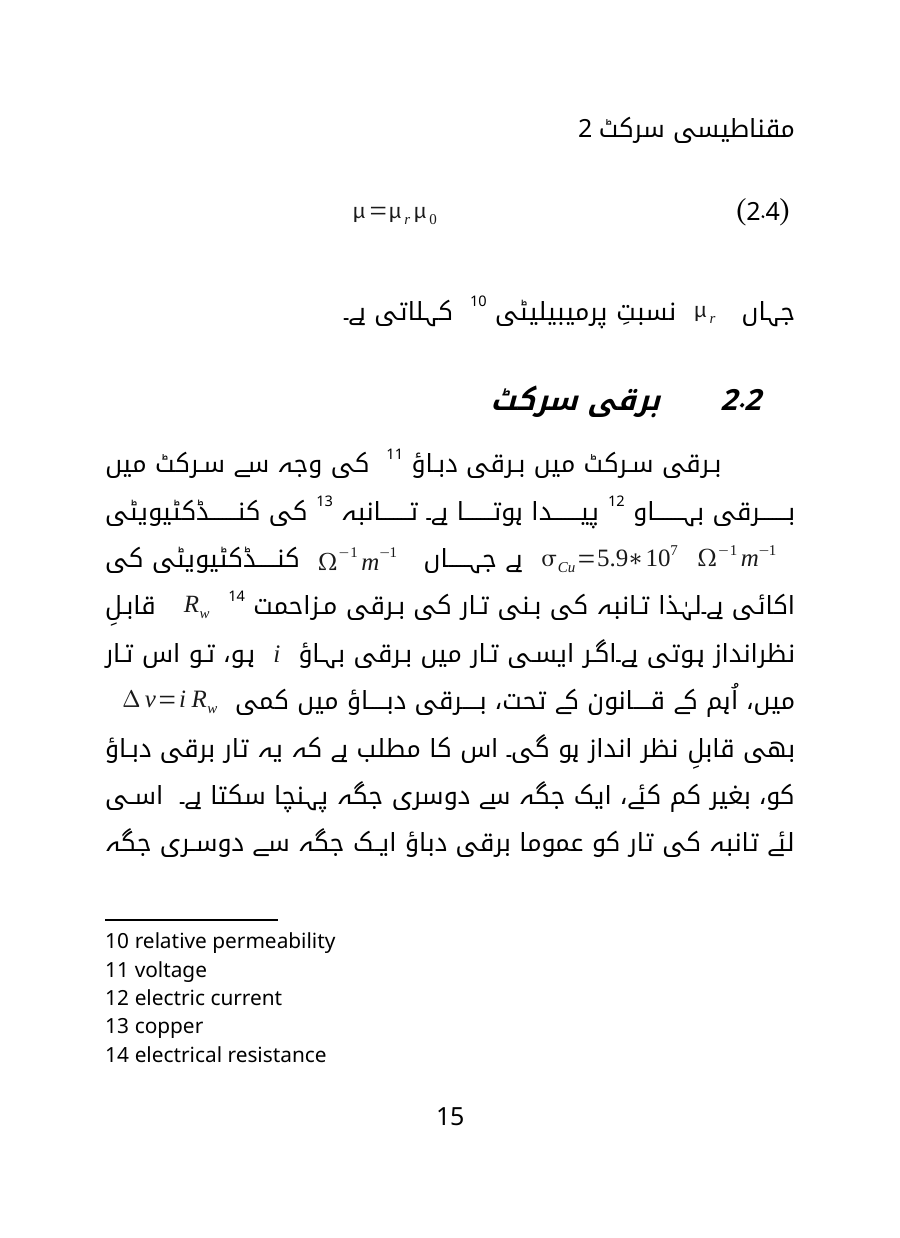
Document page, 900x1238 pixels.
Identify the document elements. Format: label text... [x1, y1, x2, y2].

text voltage [105, 955, 795, 983]
text relative permeability [105, 926, 795, 955]
table_header (2.4) [675, 183, 795, 254]
subtitle برقی سرکٹ [105, 373, 720, 428]
text جہاں نسبتِ پرمیبیلیٹی کہلاتی ہے۔ [105, 288, 795, 335]
text برقی سرکٹ میں برقی دباؤ کی وجہ سے سرکٹ میں برقی بہاو پیدا ہوتا ہے۔ تانبہ کی کنڈکٹیویٹی ہے جہاں کنڈکٹیویٹی کی اکائی ہے۔لہٰذا تانبہ کی بنی تار کی برقی مزاحمت قابلِ نظرانداز ہوتی ہے۔اگر ایسی تار میں برقی بہاؤہو، تو اس تار میں، اُہم کے قانون کے تحت، برقی دباؤ میں کمیبھی قابلِ نظر انداز ہو گی۔ اس کا مطلب ہے کہ یہ تار برقی دباؤ کو، بغیر کم کئے، ایک جگہ سے دوسری جگہ پہنچا سکتا ہے۔ اسی لئے تانبہ کی تار کو عموما برقی دباؤ ایک جگہ سے دوسری جگہ پہنچانے کے لئے استعمال کیا جاتا ہے اور اس کی مزاحمت کو صفر ہی سمجھا جاتا ہے۔ شکل 2.2 حصہ الف میں ایک ایسا ہی برقی سرکٹ دکھایا گیا ہے۔اس سرکٹ میں قل تار کی مزاحمتہے۔ اگر تار کی مزاحمت کو نظرانداز کیا جا سکے تو ہمیں سرکٹ 2.2 حصہ ب ملتا ہے۔اس سرکٹ میں برقی دباؤ کو مزاحمتتک بغیر کم کئے پہنچایا گیا ہے۔ [105, 441, 795, 867]
text electrical resistance [105, 1040, 795, 1068]
text electric current [105, 983, 795, 1012]
text copper [105, 1012, 795, 1040]
table_header [105, 183, 675, 254]
